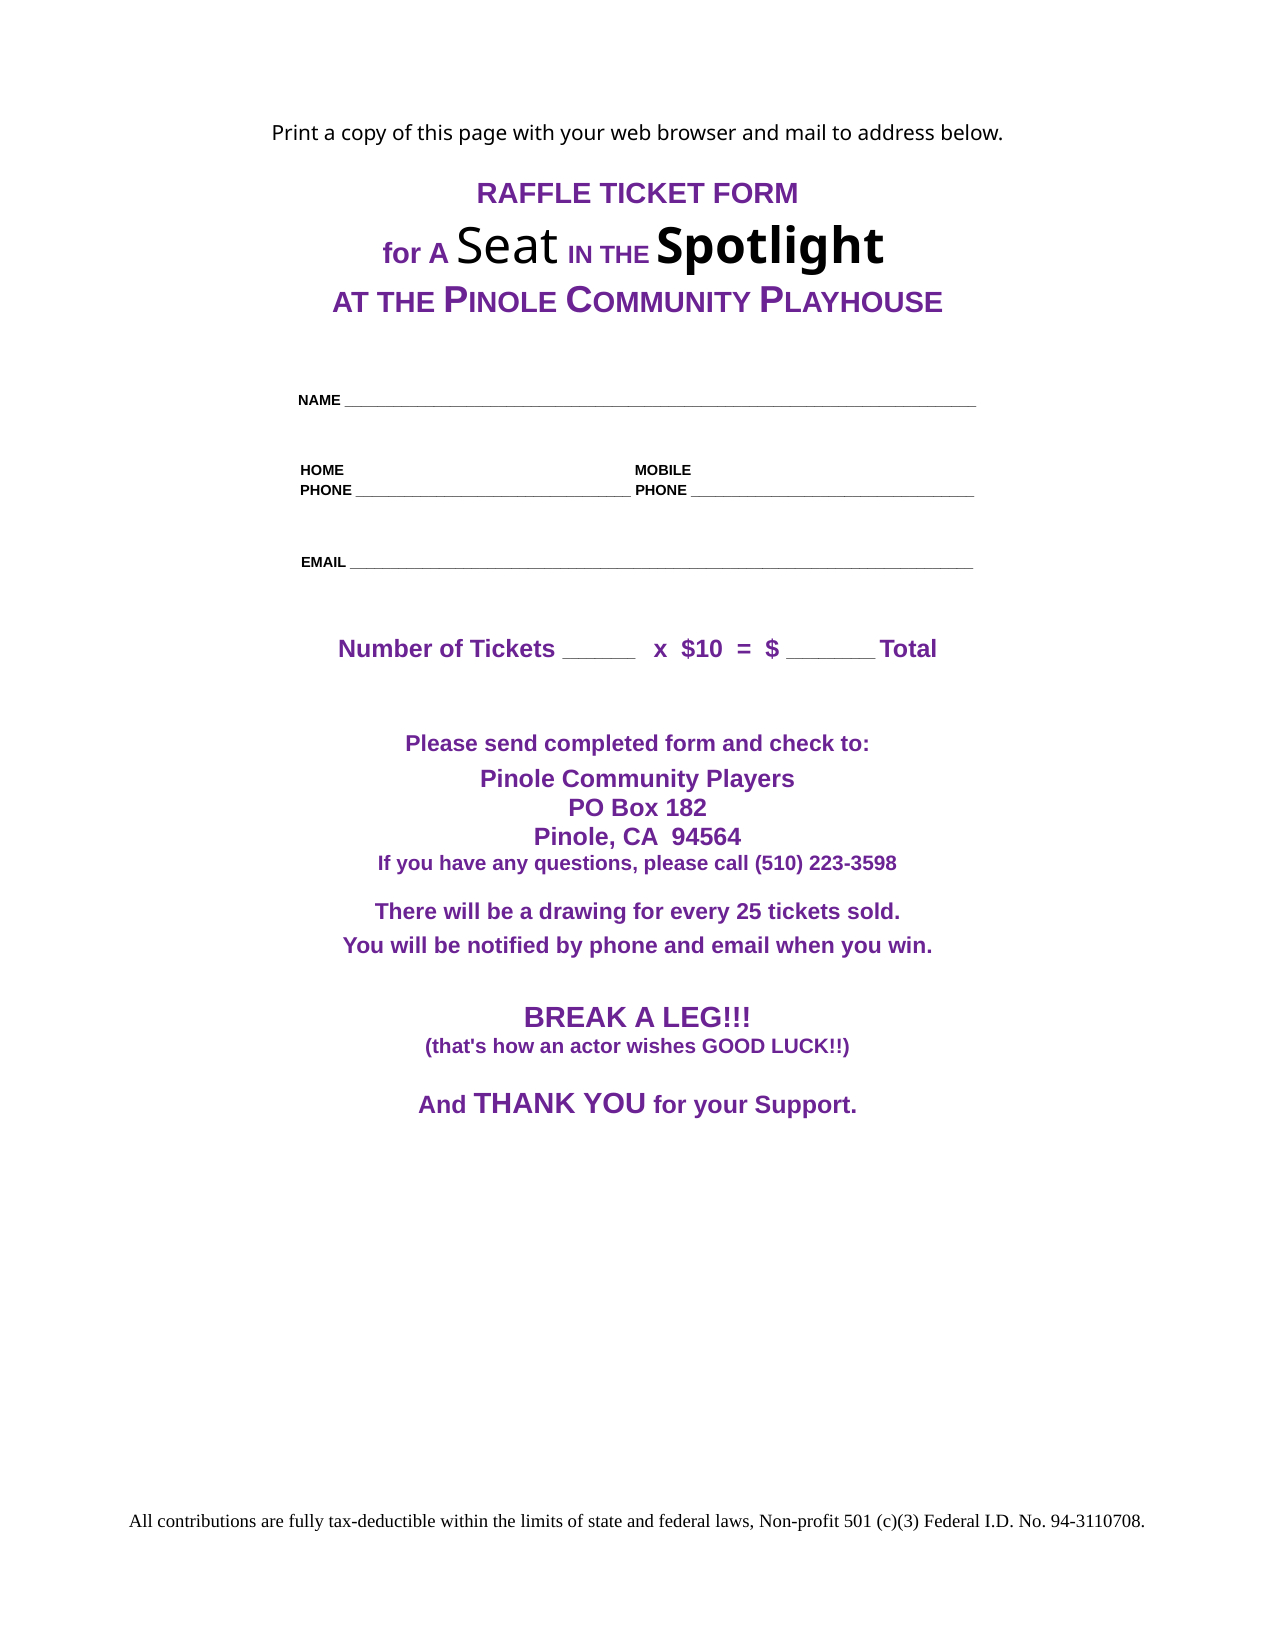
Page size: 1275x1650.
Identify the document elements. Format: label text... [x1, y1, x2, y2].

text for A Seat IN THE Spotlight [118, 209, 1157, 278]
text And THANK YOU for your Support. [118, 1086, 1157, 1120]
text HOME MOBILE [118, 457, 1157, 478]
text NAME ______________________________________________________________________________ [118, 387, 1157, 408]
text If you have any questions, please call (510) 223-3598 [118, 850, 1157, 874]
text BREAK A LEG!!! [118, 1000, 1157, 1033]
text There will be a drawing for every 25 tickets sold. [118, 898, 1157, 925]
text (that's how an actor wishes GOOD LUCK!!) [118, 1033, 1157, 1057]
text You will be notified by phone and email when you win. [118, 932, 1157, 958]
text Number of Tickets _________ x $10 = $ ___________ Total [118, 633, 1157, 662]
text PO Box 182 [118, 793, 1157, 822]
text Please send completed form and check to: [118, 730, 1157, 757]
text Pinole, CA 94564 [118, 822, 1157, 850]
text PHONE __________________________________ PHONE ___________________________________ [118, 478, 1157, 499]
text AT THE PINOLE COMMUNITY PLAYHOUSE [118, 278, 1157, 321]
text EMAIL _____________________________________________________________________________ [118, 550, 1157, 571]
text Pinole Community Players [118, 764, 1157, 793]
text RAFFLE TICKET FORM [118, 176, 1157, 209]
